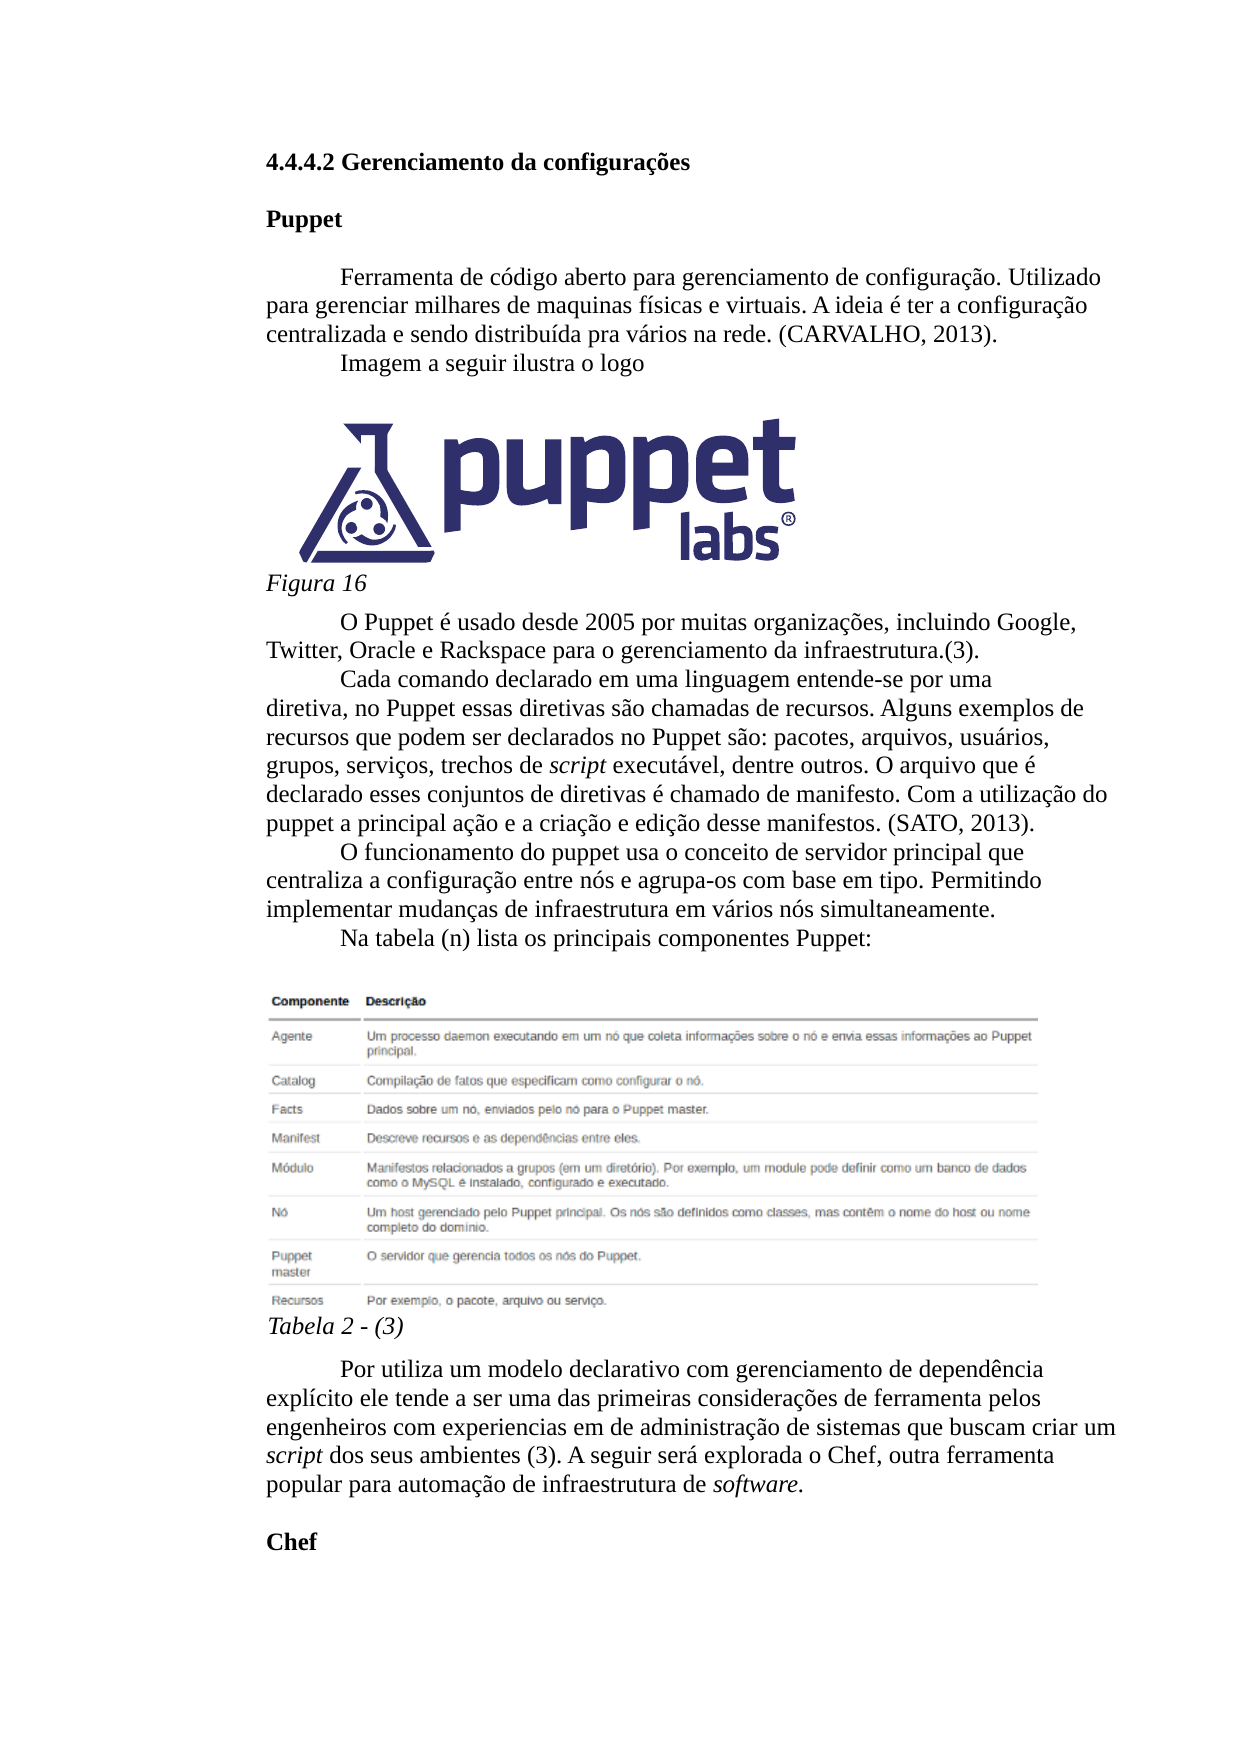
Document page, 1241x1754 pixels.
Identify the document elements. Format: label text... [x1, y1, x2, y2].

text Por utiliza um modelo declarativo com gerenciamento de dependência explícito ele tende a ser uma das primeiras considerações de ferramenta pelos engenheiros com experiencias em de administração de sistemas que buscam criar um script dos seus ambientes (3). A seguir será explorada o Chef, outra ferramenta popular para automação de infraestrutura de software. [118, 1354, 1122, 1498]
text Chef [118, 1527, 1122, 1556]
text O Puppet é usado desde 2005 por muitas organizações, incluindo Google, Twitter, Oracle e Rackspace para o gerenciamento da infraestrutura.(3). [118, 607, 1122, 664]
text Tabela 2 - (3) [267, 1312, 1038, 1340]
text O funcionamento do puppet usa o conceito de servidor principal que centraliza a configuração entre nós e agrupa-os com base em tipo. Permitindo implementar mudanças de infraestrutura em vários nós simultaneamente. [118, 837, 1122, 923]
text Figura 16 [266, 418, 839, 597]
text Na tabela (n) lista os principais componentes Puppet: [118, 923, 1122, 952]
text Puppet [118, 204, 1122, 233]
text Imagem a seguir ilustra o logo [118, 348, 1122, 377]
text Ferramenta de código aberto para gerenciamento de configuração. Utilizado para gerenciar milhares de maquinas físicas e virtuais. A ideia é ter a configuração centralizada e sendo distribuída pra vários na rede. (CARVALHO, 2013). [118, 262, 1122, 348]
text Cada comando declarado em uma linguagem entende-se por uma diretiva, no Puppet essas diretivas são chamadas de recursos. Alguns exemplos de recursos que podem ser declarados no Puppet são: pacotes, arquivos, usuários, grupos, serviços, trechos de script executável, dentre outros. O arquivo que é declarado esses conjuntos de diretivas é chamado de manifesto. Com a utilização do puppet a principal ação e a criação e edição desse manifestos. (SATO, 2013). [118, 664, 1122, 837]
text 4.4.4.2 Gerenciamento da configurações [118, 147, 1122, 176]
picture [267, 993, 1038, 1312]
